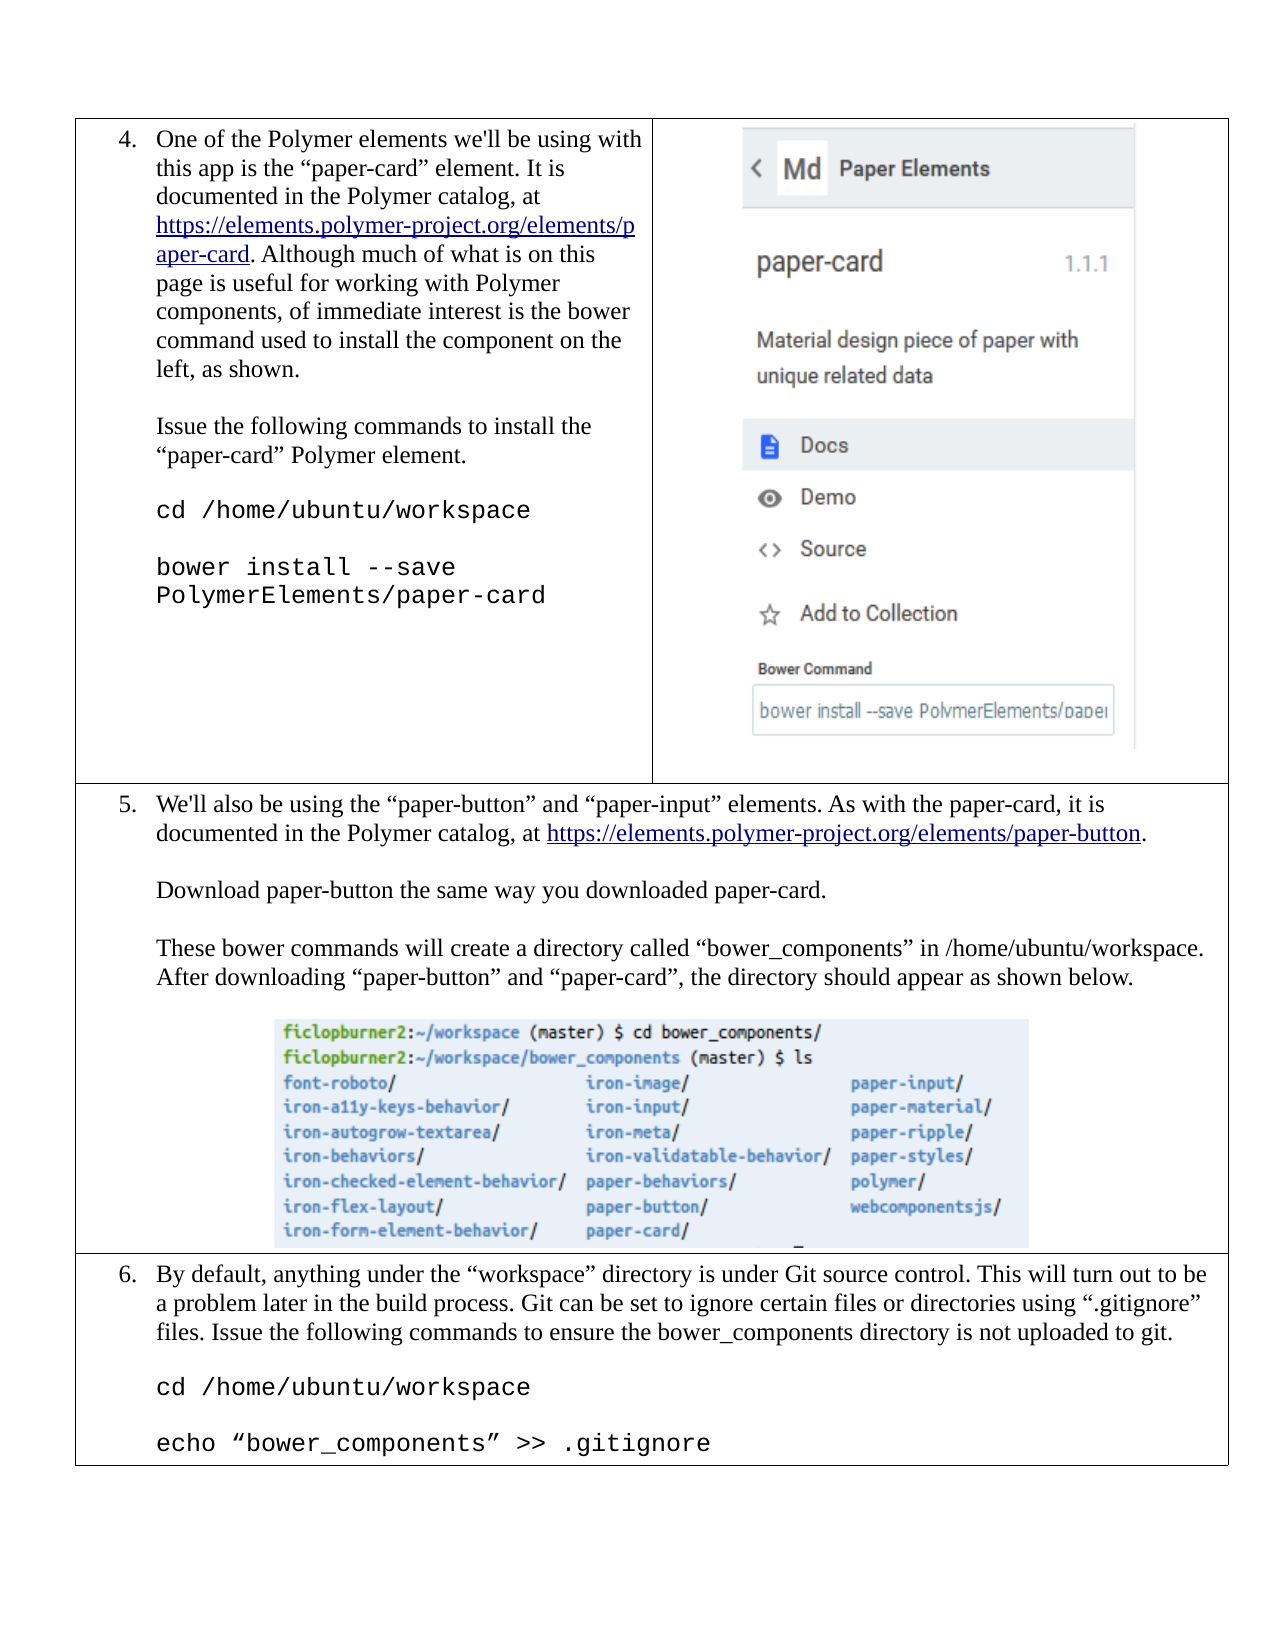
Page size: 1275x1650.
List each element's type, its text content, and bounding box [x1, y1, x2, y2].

picture [742, 123, 1137, 749]
table_cell By default, anything under the “workspace” directory is under Git source control. This will turn out to be a problem later in the build process. Git can be set to ignore certain files or directories using “.gitignore” files. Issue the following commands to ensure the bower_components directory is not uploaded to git. cd /home/ubuntu/workspace echo “bower_components” >> .gitignore [76, 1254, 1228, 1465]
table_cell [653, 119, 1228, 783]
table_cell One of the Polymer elements we'll be using with this app is the “paper-card” element. It is documented in the Polymer catalog, at https://elements.polymer-project.org/elements/paper-card. Although much of what is on this page is useful for working with Polymer components, of immediate interest is the bower command used to install the component on the left, as shown. Issue the following commands to install the “paper-card” Polymer element. cd /home/ubuntu/workspace bower install --save PolymerElements/paper-card [76, 119, 652, 783]
table_cell We'll also be using the “paper-button” and “paper-input” elements. As with the paper-card, it is documented in the Polymer catalog, at https://elements.polymer-project.org/elements/paper-button. Download paper-button the same way you downloaded paper-card. These bower commands will create a directory called “bower_components” in /home/ubuntu/workspace. After downloading “paper-button” and “paper-card”, the directory should appear as shown below. [76, 784, 1228, 1253]
picture [274, 1019, 1029, 1248]
